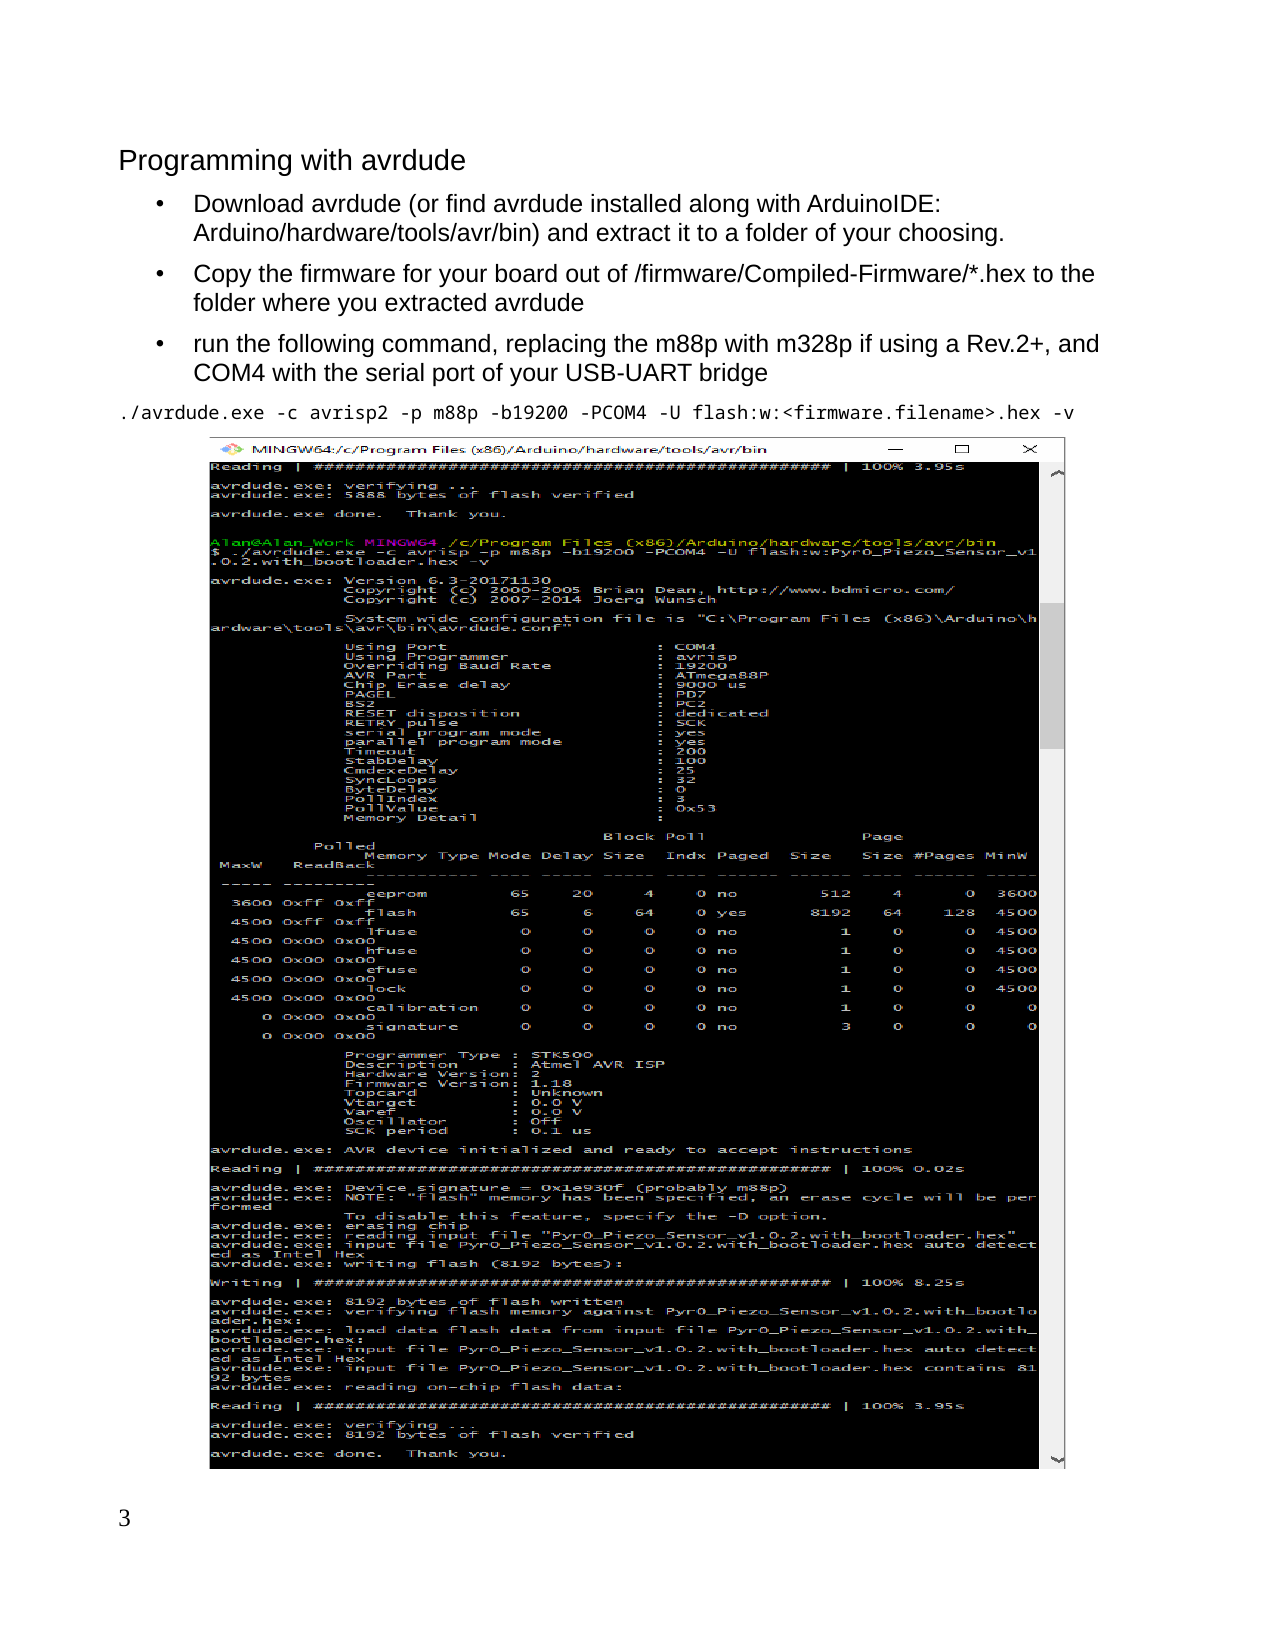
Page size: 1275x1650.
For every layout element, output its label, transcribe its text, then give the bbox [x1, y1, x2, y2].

list Download avrdude (or find avrdude installed along with ArduinoIDE: Arduino/hardware/tools/avr/bin) and extract it to a folder of your choosing. [156, 189, 1157, 247]
picture [209, 437, 1066, 1469]
list run the following command, replacing the m88p with m328p if using a Rev.2+, and COM4 with the serial port of your USB-UART bridge [156, 329, 1157, 387]
subtitle Programming with avrdude [118, 143, 1157, 177]
list Copy the firmware for your board out of /firmware/Compiled-Firmware/*.hex to the folder where you extracted avrdude [156, 259, 1157, 317]
text ./avrdude.exe -c avrisp2 -p m88p -b19200 -PCOM4 -U flash:w:<firmware.filename>.hex -v [118, 399, 1157, 425]
